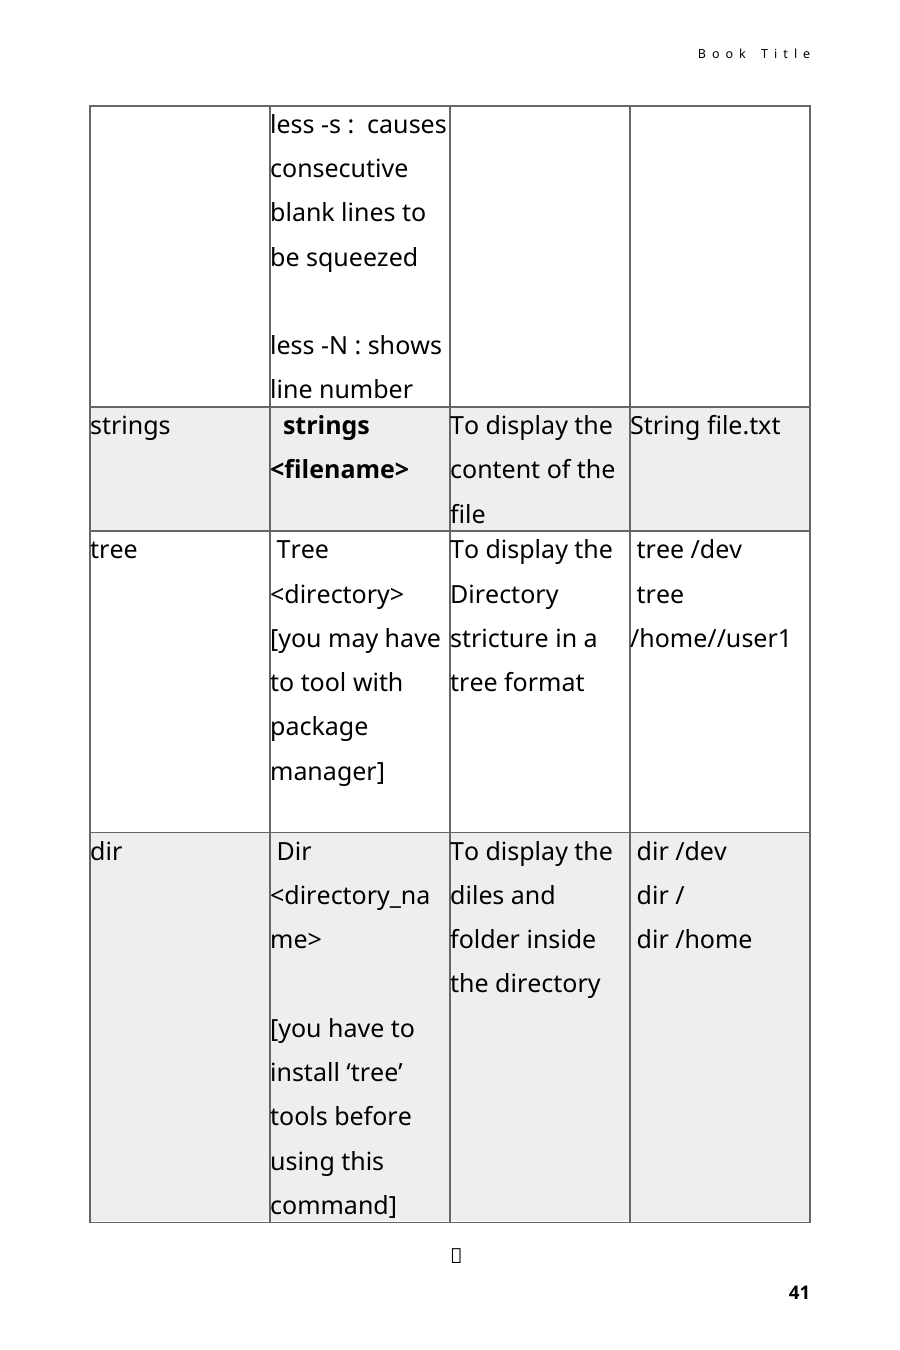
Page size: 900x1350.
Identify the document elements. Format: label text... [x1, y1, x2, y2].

table_cell strings [91, 408, 269, 530]
table_cell To display the diles and folder inside the directory [451, 833, 629, 1221]
table_cell tree [91, 532, 269, 832]
table_cell dir /dev dir / dir /home [631, 833, 809, 1221]
table_cell String file.txt [631, 408, 809, 530]
table_cell less -s : causes consecutive blank lines to be squeezed less -N : shows line number [271, 107, 449, 406]
table_cell strings <filename> [271, 408, 449, 530]
table_cell tree /dev tree /home//user1 [631, 532, 809, 832]
table_cell Tree <directory> [you may have to tool with package manager] [271, 532, 449, 832]
table_cell [451, 107, 629, 406]
table_cell [631, 107, 809, 406]
table_cell To display the content of the file [451, 408, 629, 530]
table_cell Dir <directory_name> [you have to install ‘tree’ tools before using this command] [271, 833, 449, 1221]
table_cell [91, 107, 269, 406]
table_cell To display the Directory stricture in a tree format [451, 532, 629, 832]
table_cell dir [91, 833, 269, 1221]
